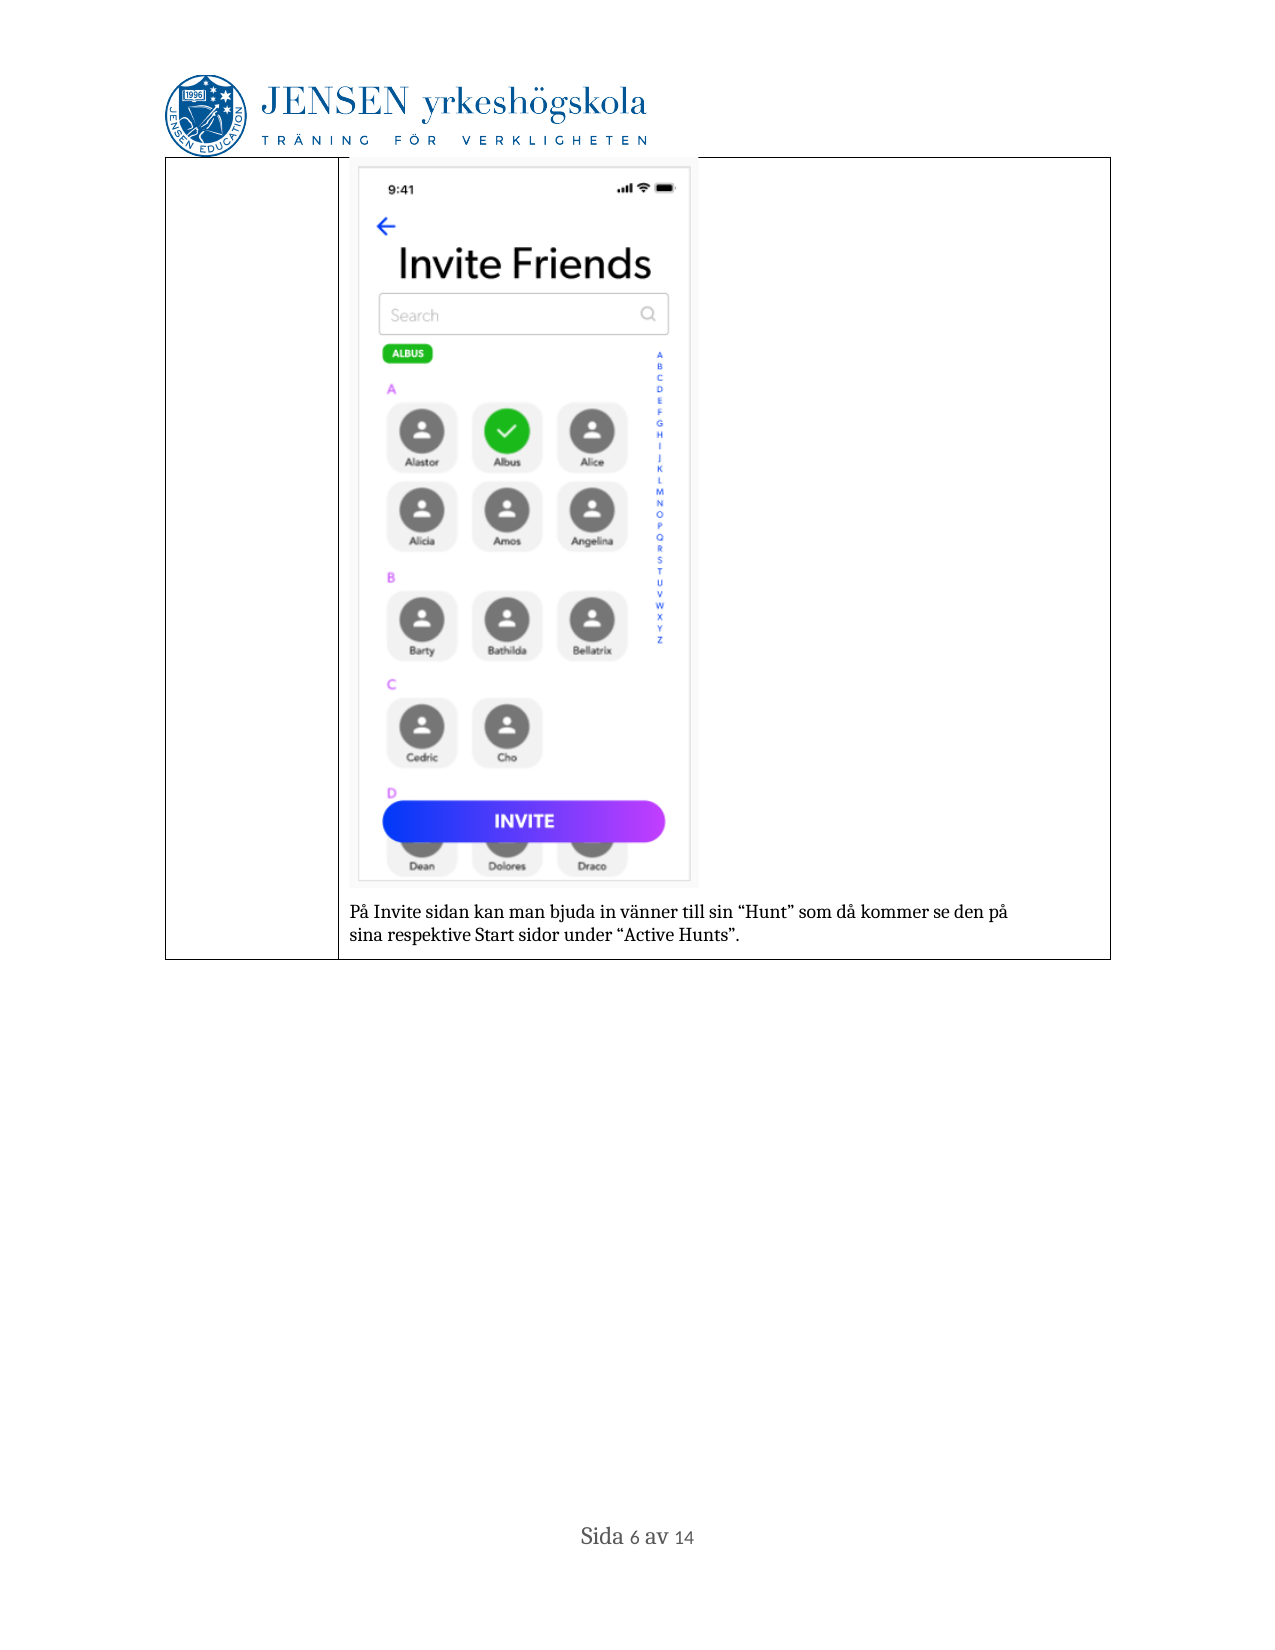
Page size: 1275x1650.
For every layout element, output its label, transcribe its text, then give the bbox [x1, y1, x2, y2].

picture [165, 75, 699, 888]
table_cell På Invite sidan kan man bjuda in vänner till sin “Hunt” som då kommer se den på sina respektive Start sidor under “Active Hunts”. [339, 158, 1110, 958]
table_cell [166, 158, 338, 958]
